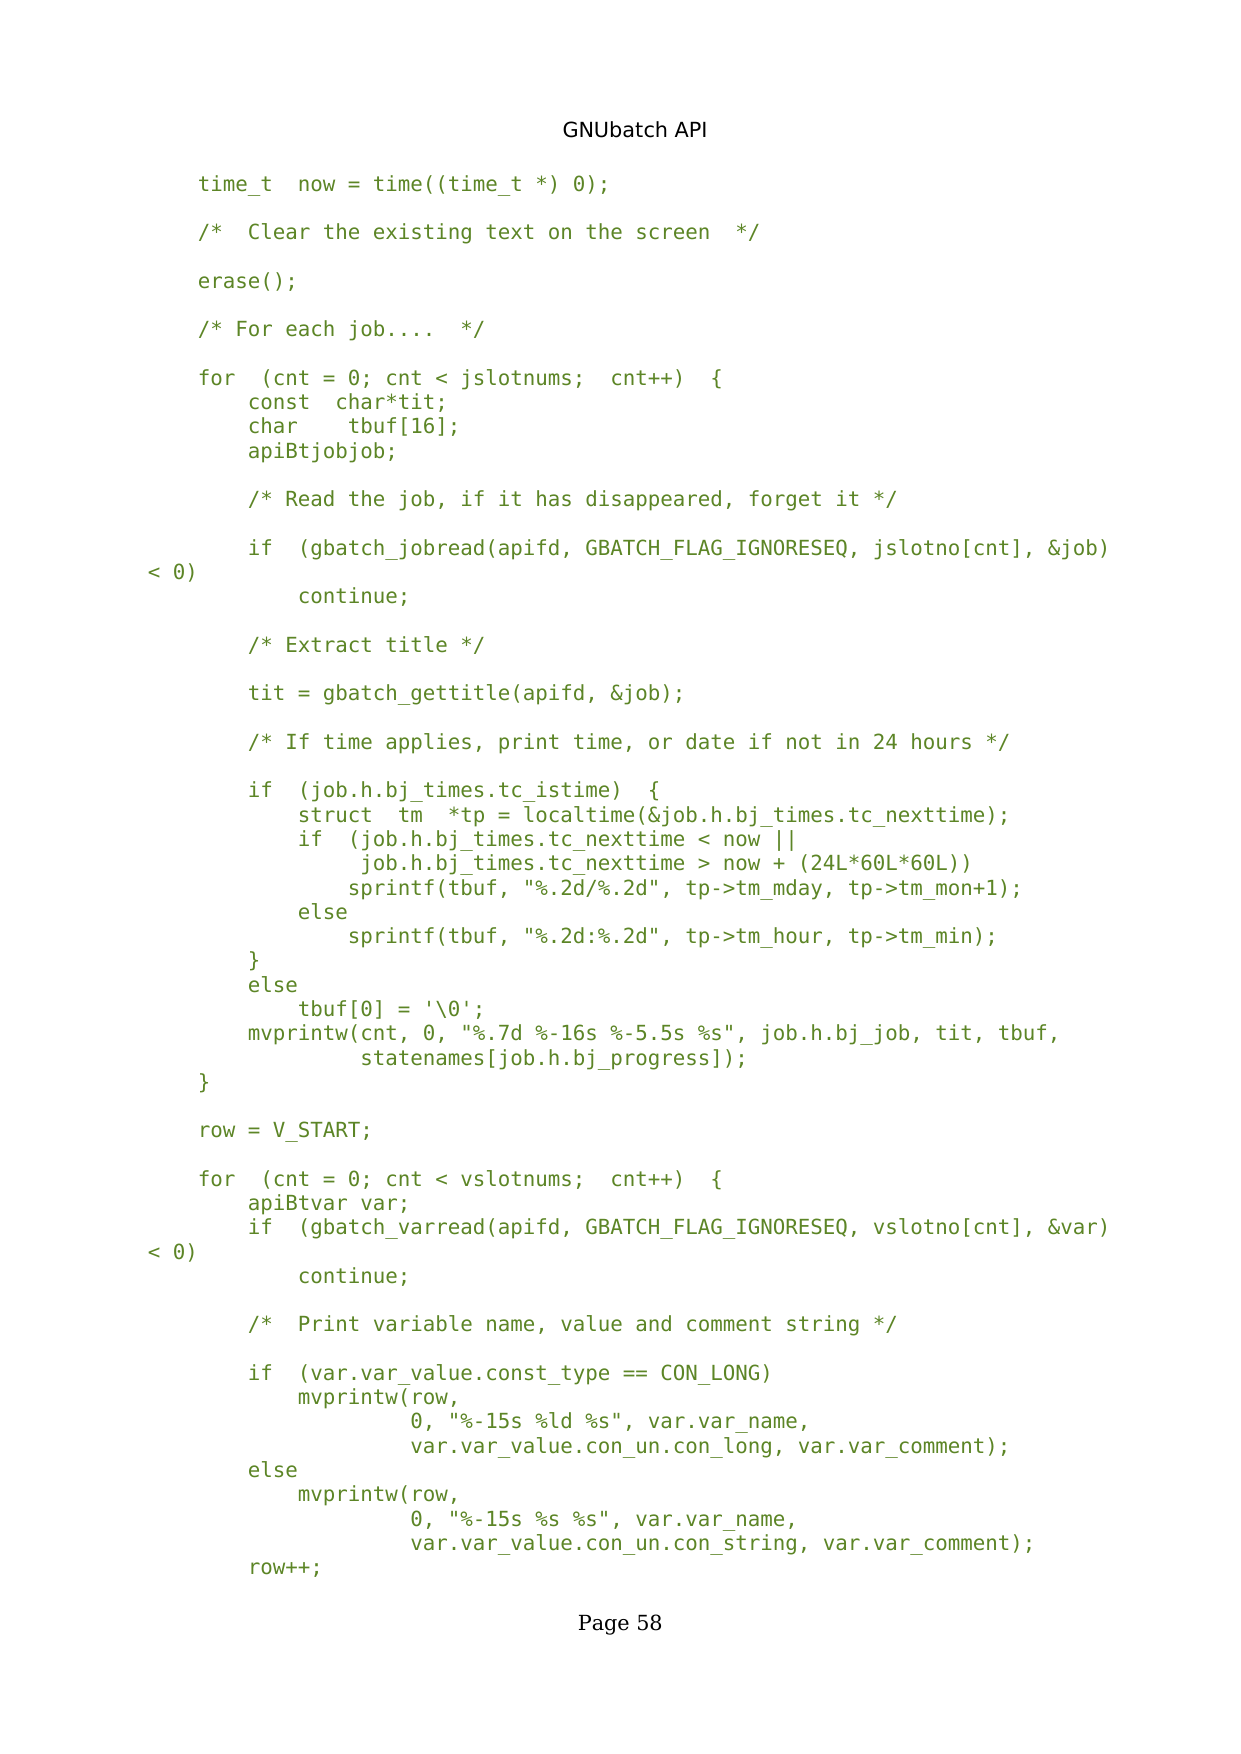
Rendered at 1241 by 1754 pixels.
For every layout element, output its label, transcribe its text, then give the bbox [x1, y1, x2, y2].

text if (job.h.bj_times.tc_istime) { [148, 779, 1122, 803]
text 0, "%-15s %ld %s", var.var_name, [148, 1410, 1122, 1434]
text char tbuf[16]; [148, 414, 1122, 439]
text /* Read the job, if it has disappeared, forget it */ [148, 487, 1122, 512]
text /* If time applies, print time, or date if not in 24 hours */ [148, 730, 1122, 754]
text if (job.h.bj_times.tc_nexttime < now || [148, 827, 1122, 851]
text /* Clear the existing text on the screen */ [148, 220, 1122, 245]
text /* Extract title */ [148, 633, 1122, 657]
text job.h.bj_times.tc_nexttime > now + (24L*60L*60L)) [148, 851, 1122, 876]
text mvprintw(row, [148, 1385, 1122, 1410]
text continue; [148, 584, 1122, 609]
text apiBtjobjob; [148, 439, 1122, 463]
text erase(); [148, 269, 1122, 293]
text var.var_value.con_un.con_long, var.var_comment); [148, 1434, 1122, 1458]
text sprintf(tbuf, "%.2d/%.2d", tp->tm_mday, tp->tm_mon+1); [148, 876, 1122, 900]
text if (var.var_value.const_type == CON_LONG) [148, 1361, 1122, 1385]
text continue; [148, 1264, 1122, 1288]
text } [148, 948, 1122, 973]
text row++; [148, 1555, 1122, 1579]
text else [148, 973, 1122, 997]
text row = V_START; [148, 1118, 1122, 1143]
text /* For each job.... */ [148, 317, 1122, 342]
text var.var_value.con_un.con_string, var.var_comment); [148, 1531, 1122, 1555]
text for (cnt = 0; cnt < vslotnums; cnt++) { [148, 1167, 1122, 1191]
text for (cnt = 0; cnt < jslotnums; cnt++) { [148, 366, 1122, 390]
text else [148, 900, 1122, 924]
text statenames[job.h.bj_progress]); [148, 1046, 1122, 1070]
text time_t now = time((time_t *) 0); [148, 172, 1122, 196]
text } [148, 1070, 1122, 1094]
text struct tm *tp = localtime(&job.h.bj_times.tc_nexttime); [148, 803, 1122, 827]
text mvprintw(row, [148, 1482, 1122, 1507]
text tit = gbatch_gettitle(apifd, &job); [148, 682, 1122, 706]
text /* Print variable name, value and comment string */ [148, 1313, 1122, 1337]
text tbuf[0] = '\0'; [148, 997, 1122, 1021]
text if (gbatch_jobread(apifd, GBATCH_FLAG_IGNORESEQ, jslotno[cnt], &job) < 0) [148, 536, 1122, 584]
text else [148, 1458, 1122, 1482]
text mvprintw(cnt, 0, "%.7d %-16s %-5.5s %s", job.h.bj_job, tit, tbuf, [148, 1021, 1122, 1046]
text const char*tit; [148, 390, 1122, 414]
text apiBtvar var; [148, 1191, 1122, 1216]
text if (gbatch_varread(apifd, GBATCH_FLAG_IGNORESEQ, vslotno[cnt], &var) < 0) [148, 1216, 1122, 1264]
text 0, "%-15s %s %s", var.var_name, [148, 1507, 1122, 1531]
text sprintf(tbuf, "%.2d:%.2d", tp->tm_hour, tp->tm_min); [148, 924, 1122, 948]
